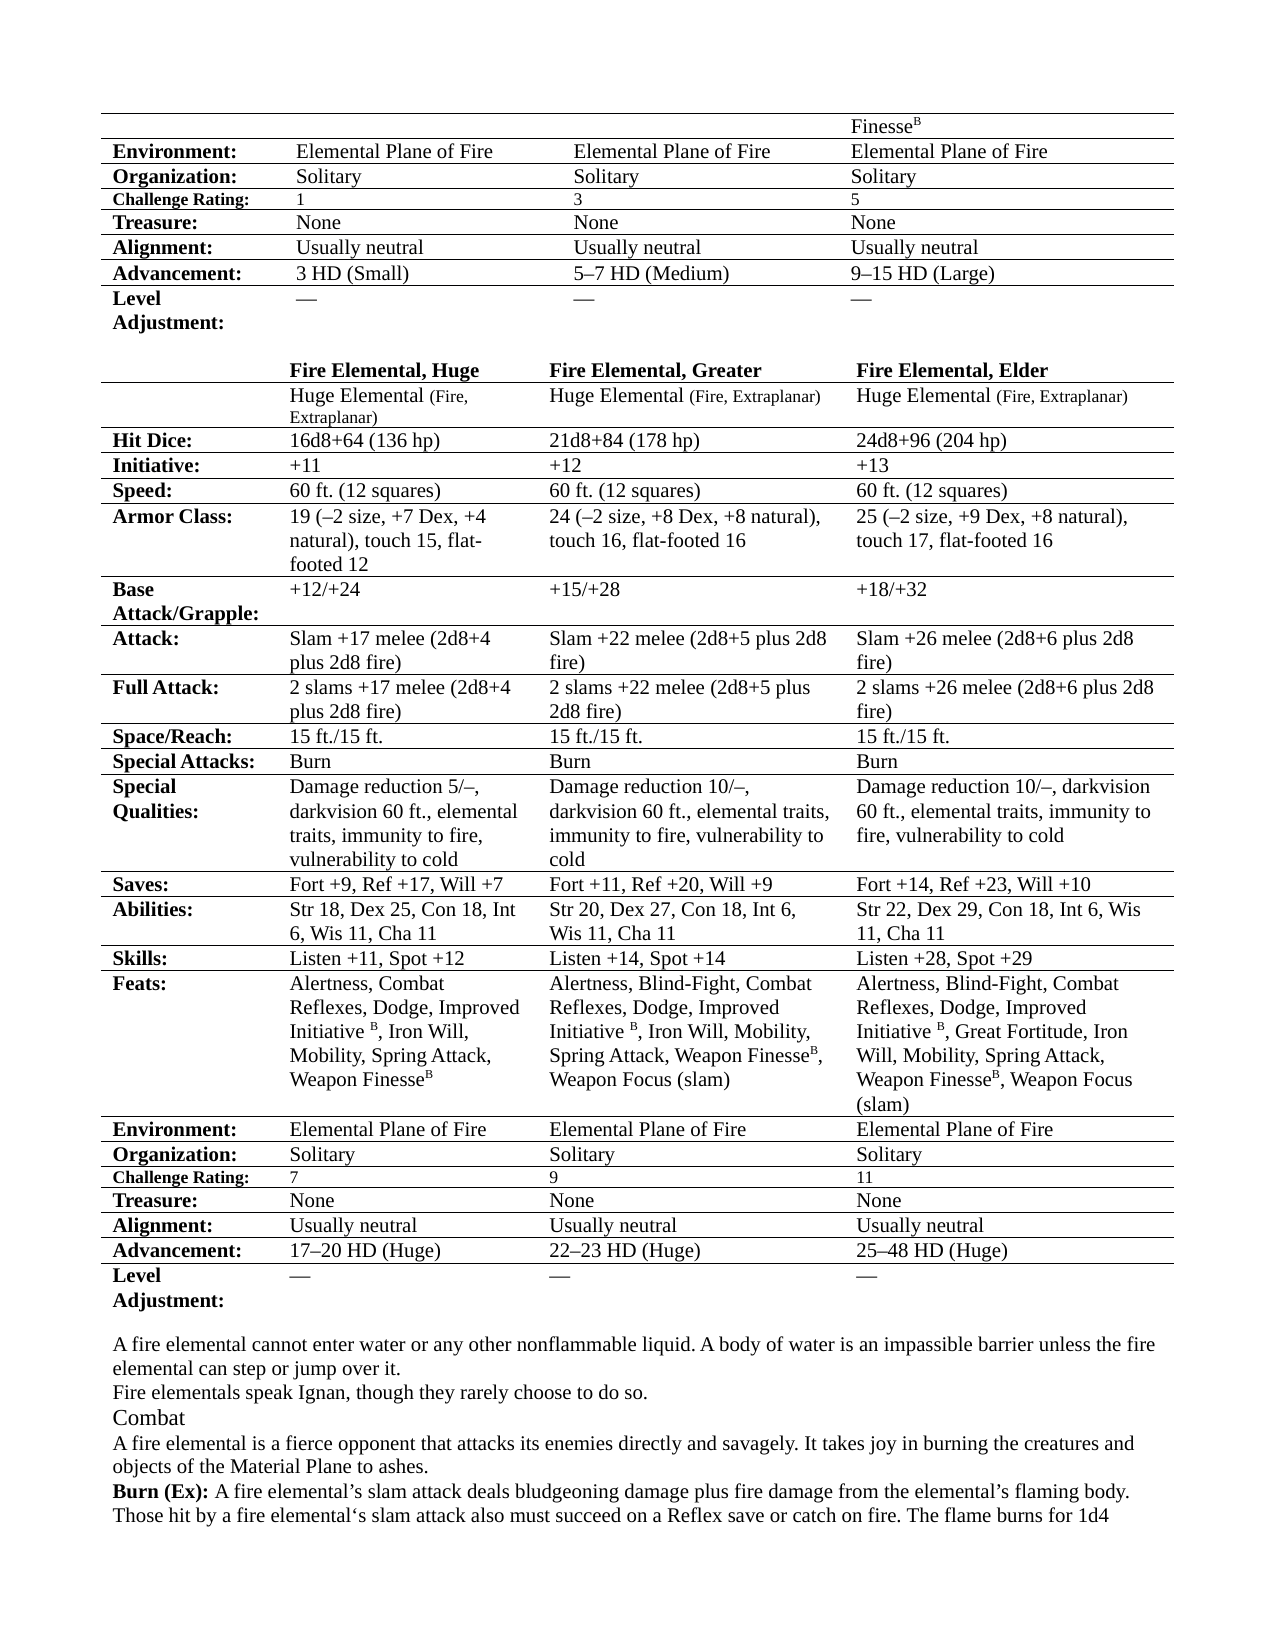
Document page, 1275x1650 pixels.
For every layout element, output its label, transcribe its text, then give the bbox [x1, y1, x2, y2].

table_cell Level Adjustment: [101, 286, 284, 334]
table_cell 3 HD (Small) [285, 260, 562, 284]
table_cell None [285, 210, 562, 234]
table_cell Alertness, Blind-Fight, Combat Reflexes, Dodge, Improved Initiative B, Iron Will, Mobility, Spring Attack, Weapon FinesseB, Weapon Focus (slam) [538, 971, 845, 1116]
table_cell 15 ft./15 ft. [278, 724, 538, 748]
table_cell 1 [285, 189, 562, 209]
table_cell Fort +14, Ref +23, Will +10 [845, 872, 1174, 896]
table_cell 9 [538, 1167, 845, 1187]
table_cell Elemental Plane of Fire [839, 139, 1174, 163]
table_cell Elemental Plane of Fire [845, 1117, 1174, 1141]
table_cell Slam +17 melee (2d8+4 plus 2d8 fire) [278, 626, 538, 674]
table_cell Huge Elemental (Fire, Extraplanar) [538, 383, 845, 427]
table_cell Space/Reach: [101, 724, 278, 748]
table_cell — [562, 286, 839, 334]
table_cell Challenge Rating: [101, 1167, 278, 1187]
table_cell — [845, 1264, 1174, 1312]
table_cell Treasure: [101, 210, 284, 234]
table_cell Attack: [101, 626, 278, 674]
table_cell Elemental Plane of Fire [562, 139, 839, 163]
table_cell Str 22, Dex 29, Con 18, Int 6, Wis 11, Cha 11 [845, 897, 1174, 945]
table_cell Elemental Plane of Fire [285, 139, 562, 163]
table_cell 21d8+84 (178 hp) [538, 428, 845, 452]
table_cell None [845, 1188, 1174, 1212]
table_cell — [538, 1264, 845, 1312]
table_cell None [562, 210, 839, 234]
table_cell Damage reduction 10/–, darkvision 60 ft., elemental traits, immunity to fire, vulnerability to cold [538, 775, 845, 871]
table_cell Organization: [101, 1142, 278, 1166]
table_cell Base Attack/Grapple: [101, 577, 278, 625]
table_cell Environment: [101, 139, 284, 163]
table_cell Special Attacks: [101, 749, 278, 773]
text A fire elemental is a fierce opponent that attacks its enemies directly and savagely. It takes joy in burning the creatures and objects of the Material Plane to ashes. [112, 1430, 1162, 1478]
table_cell 60 ft. (12 squares) [278, 479, 538, 502]
table_cell Str 20, Dex 27, Con 18, Int 6, Wis 11, Cha 11 [538, 897, 845, 945]
table_cell Solitary [538, 1142, 845, 1166]
table_cell +15/+28 [538, 577, 845, 625]
table_cell Skills: [101, 946, 278, 970]
table_cell Usually neutral [285, 235, 562, 259]
table_cell Str 18, Dex 25, Con 18, Int 6, Wis 11, Cha 11 [278, 897, 538, 945]
table_cell Damage reduction 5/–, darkvision 60 ft., elemental traits, immunity to fire, vulnerability to cold [278, 775, 538, 871]
table_cell None [538, 1188, 845, 1212]
table_cell Listen +14, Spot +14 [538, 946, 845, 970]
table_cell Huge Elemental (Fire, Extraplanar) [278, 383, 538, 427]
table_cell +13 [845, 453, 1174, 477]
table_cell Damage reduction 10/–, darkvision 60 ft., elemental traits, immunity to fire, vulnerability to cold [845, 775, 1174, 871]
table_cell Alertness, Blind-Fight, Combat Reflexes, Dodge, Improved Initiative B, Great Fortitude, Iron Will, Mobility, Spring Attack, Weapon FinesseB, Weapon Focus (slam) [845, 971, 1174, 1116]
table_header Fire Elemental, Greater [538, 358, 845, 382]
table_cell — [839, 286, 1174, 334]
table_cell 9–15 HD (Large) [839, 260, 1174, 284]
table_cell Speed: [101, 479, 278, 502]
table_cell Huge Elemental (Fire, Extraplanar) [845, 383, 1174, 427]
table_cell Level Adjustment: [101, 1264, 278, 1312]
table_cell 22–23 HD (Huge) [538, 1238, 845, 1262]
table_cell Usually neutral [278, 1213, 538, 1237]
table_cell Special Qualities: [101, 775, 278, 871]
table_cell 2 slams +22 melee (2d8+5 plus 2d8 fire) [538, 675, 845, 723]
table_cell +12/+24 [278, 577, 538, 625]
table_cell Treasure: [101, 1188, 278, 1212]
table_cell Elemental Plane of Fire [278, 1117, 538, 1141]
table_cell +11 [278, 453, 538, 477]
table_cell Listen +28, Spot +29 [845, 946, 1174, 970]
table_cell Listen +11, Spot +12 [278, 946, 538, 970]
table_cell Full Attack: [101, 675, 278, 723]
table_cell [562, 114, 839, 138]
table_cell 19 (–2 size, +7 Dex, +4 natural), touch 15, flat-footed 12 [278, 504, 538, 576]
table_cell 60 ft. (12 squares) [538, 479, 845, 502]
table_cell Armor Class: [101, 504, 278, 576]
table_cell Organization: [101, 164, 284, 188]
table_cell 3 [562, 189, 839, 209]
table_cell 24d8+96 (204 hp) [845, 428, 1174, 452]
table_cell — [285, 286, 562, 334]
table_cell Usually neutral [839, 235, 1174, 259]
table_cell 60 ft. (12 squares) [845, 479, 1174, 502]
table_cell Initiative: [101, 453, 278, 477]
table_cell — [278, 1264, 538, 1312]
table_header Fire Elemental, Huge [278, 358, 538, 382]
table_cell Alignment: [101, 1213, 278, 1237]
table_cell Usually neutral [538, 1213, 845, 1237]
table_cell 16d8+64 (136 hp) [278, 428, 538, 452]
table_header Fire Elemental, Elder [845, 358, 1174, 382]
table_cell +18/+32 [845, 577, 1174, 625]
table_cell 25–48 HD (Huge) [845, 1238, 1174, 1262]
table_cell Alignment: [101, 235, 284, 259]
table_cell Slam +26 melee (2d8+6 plus 2d8 fire) [845, 626, 1174, 674]
table_cell Advancement: [101, 260, 284, 284]
text Fire elementals speak Ignan, though they rarely choose to do so. [112, 1380, 1162, 1404]
table_cell Burn [538, 749, 845, 773]
table_cell 25 (–2 size, +9 Dex, +8 natural), touch 17, flat-footed 16 [845, 504, 1174, 576]
table_cell Burn [278, 749, 538, 773]
table_cell 15 ft./15 ft. [538, 724, 845, 748]
table_cell Burn [845, 749, 1174, 773]
table_cell Elemental Plane of Fire [538, 1117, 845, 1141]
table_cell Challenge Rating: [101, 189, 284, 209]
table_cell Advancement: [101, 1238, 278, 1262]
table_cell Saves: [101, 872, 278, 896]
table_cell [285, 114, 562, 138]
table_cell Fort +11, Ref +20, Will +9 [538, 872, 845, 896]
table_cell Usually neutral [562, 235, 839, 259]
table_cell Fort +9, Ref +17, Will +7 [278, 872, 538, 896]
table_cell 7 [278, 1167, 538, 1187]
table_header [101, 358, 278, 382]
table_cell Solitary [845, 1142, 1174, 1166]
table_cell Slam +22 melee (2d8+5 plus 2d8 fire) [538, 626, 845, 674]
table_cell 24 (–2 size, +8 Dex, +8 natural), touch 16, flat-footed 16 [538, 504, 845, 576]
table_cell Hit Dice: [101, 428, 278, 452]
table_cell Alertness, Combat Reflexes, Dodge, Improved Initiative B, Iron Will, Mobility, Spring Attack, Weapon FinesseB [278, 971, 538, 1116]
text Burn (Ex): A fire elemental’s slam attack deals bludgeoning damage plus fire damage from the elemental’s flaming body. Those hit by a fire elemental‘s slam attack also must succeed on a Reflex save or catch on fire. The flame burns for 1d4 [112, 1478, 1162, 1527]
table_cell 11 [845, 1167, 1174, 1187]
table_cell 2 slams +26 melee (2d8+6 plus 2d8 fire) [845, 675, 1174, 723]
table_cell Solitary [562, 164, 839, 188]
table_cell 5 [839, 189, 1174, 209]
table_cell [101, 114, 284, 138]
text A fire elemental cannot enter water or any other nonflammable liquid. A body of water is an impassible barrier unless the fire elemental can step or jump over it. [112, 1332, 1162, 1380]
table_cell Environment: [101, 1117, 278, 1141]
table_cell Usually neutral [845, 1213, 1174, 1237]
table_cell FinesseB [839, 114, 1174, 138]
text Combat [112, 1404, 1162, 1430]
table_cell 2 slams +17 melee (2d8+4 plus 2d8 fire) [278, 675, 538, 723]
table_cell None [839, 210, 1174, 234]
table_cell Feats: [101, 971, 278, 1116]
table_cell 17–20 HD (Huge) [278, 1238, 538, 1262]
table_cell Solitary [285, 164, 562, 188]
table_cell 5–7 HD (Medium) [562, 260, 839, 284]
table_cell +12 [538, 453, 845, 477]
table_cell 15 ft./15 ft. [845, 724, 1174, 748]
table_cell Solitary [839, 164, 1174, 188]
table_cell Abilities: [101, 897, 278, 945]
table_cell None [278, 1188, 538, 1212]
table_cell Solitary [278, 1142, 538, 1166]
table_cell [101, 383, 278, 427]
